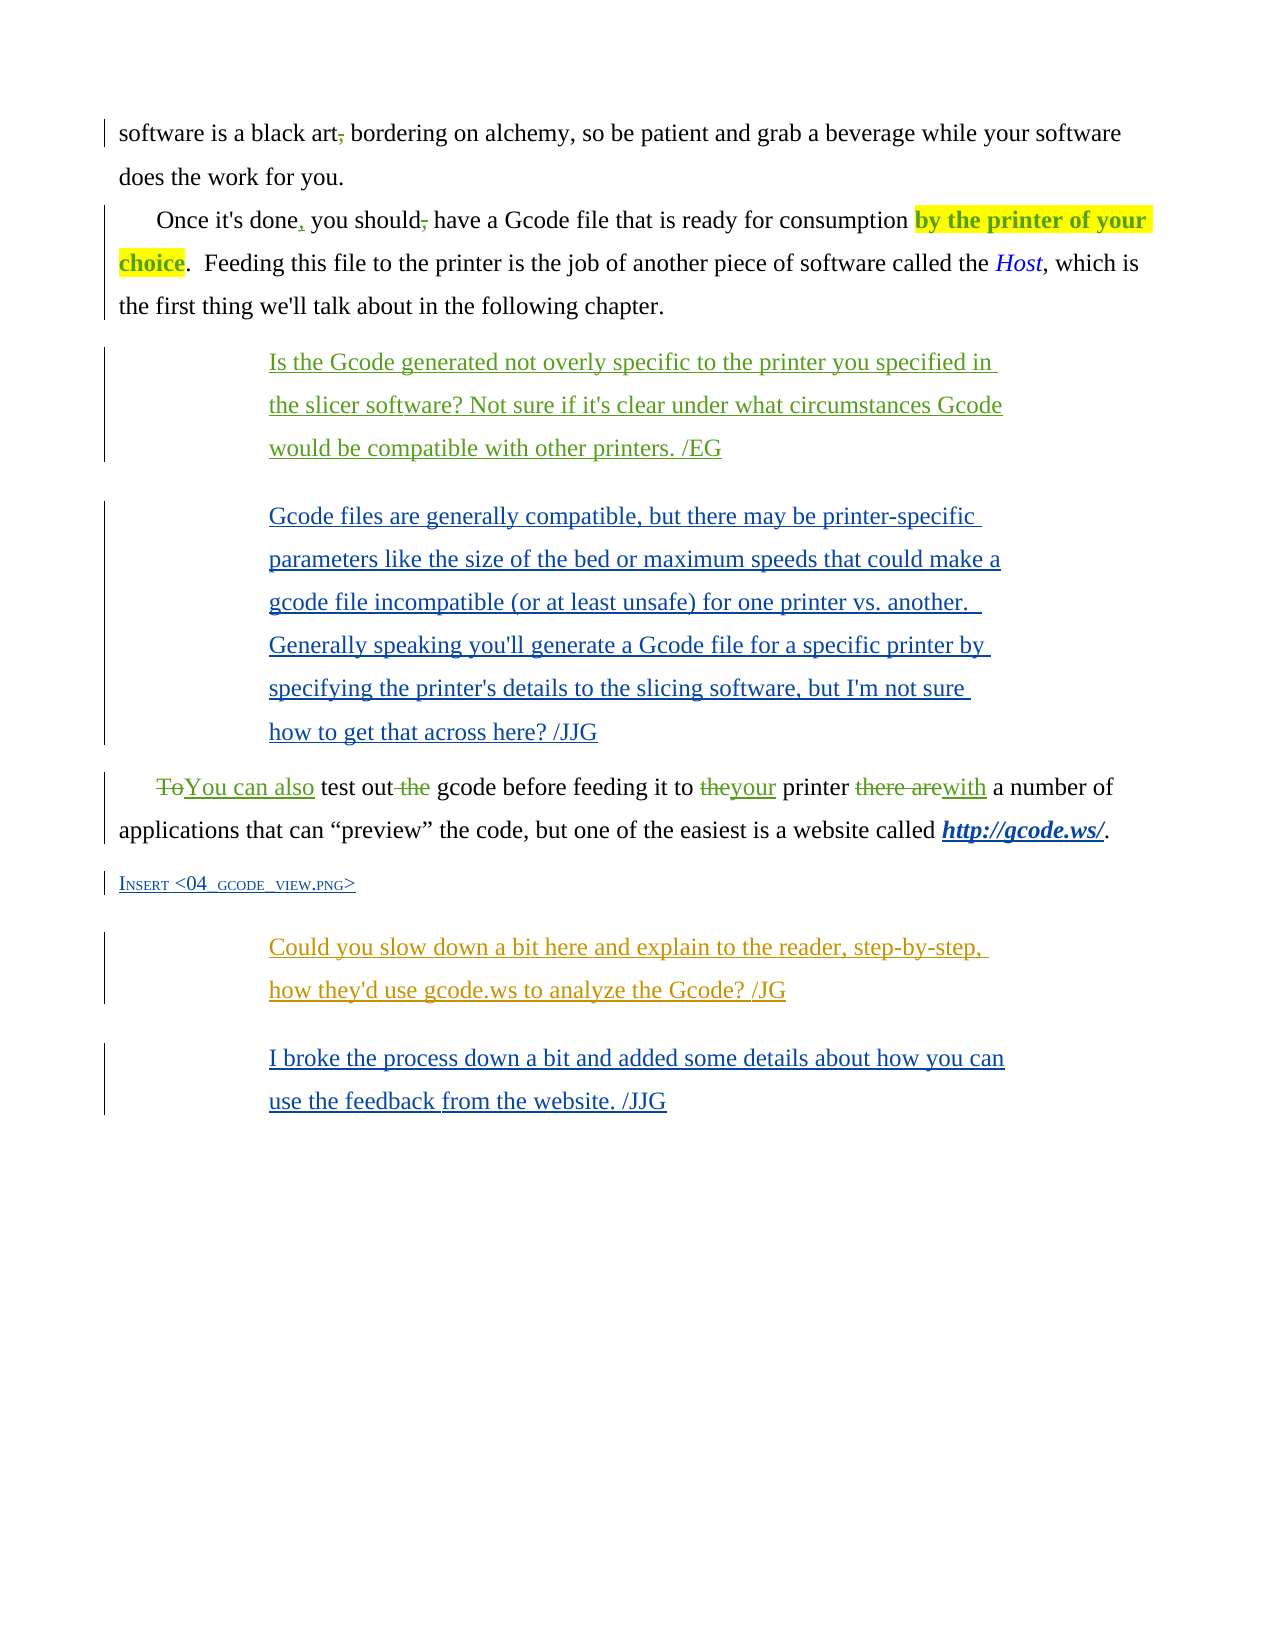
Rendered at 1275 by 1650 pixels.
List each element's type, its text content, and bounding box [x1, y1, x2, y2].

text You can also test out gcode before feeding it to your printer with a number of applications that can “preview” the code, but one of the easiest is a website called http://gcode.ws/. [118, 772, 1156, 844]
text Once it's done, you should have a Gcode file that is ready for consumption by the printer of your choice. Feeding this file to the printer is the job of another piece of software called the Host, which is the first thing we'll talk about in the following chapter. [118, 205, 1156, 320]
text I broke the process down a bit and added some details about how you can use the feedback from the website. /JJG [268, 1043, 1006, 1115]
text Insert <04_gcode_view.png> [118, 871, 1156, 895]
text Is the Gcode generated not overly specific to the printer you specified in the slicer software? Not sure if it's clear under what circumstances Gcode would be compatible with other printers. /EG [268, 347, 1006, 462]
text Could you slow down a bit here and explain to the reader, step-by-step, how they'd use gcode.ws to analyze the Gcode? /JG [268, 932, 1006, 1004]
text Slicing may take a while, as the software works hard to find the best combination of printer moves to translate your model into lines of plastic on the print bed. Writing slicing software is a black art bordering on alchemy, so be patient and grab a beverage while your software does the work for you. [118, 118, 1156, 190]
text Gcode files are generally compatible, but there may be printer-specific parameters like the size of the bed or maximum speeds that could make a gcode file incompatible (or at least unsafe) for one printer vs. another. Generally speaking you'll generate a Gcode file for a specific printer by specifying the printer's details to the slicing software, but I'm not sure how to get that across here? /JJG [268, 501, 1006, 745]
